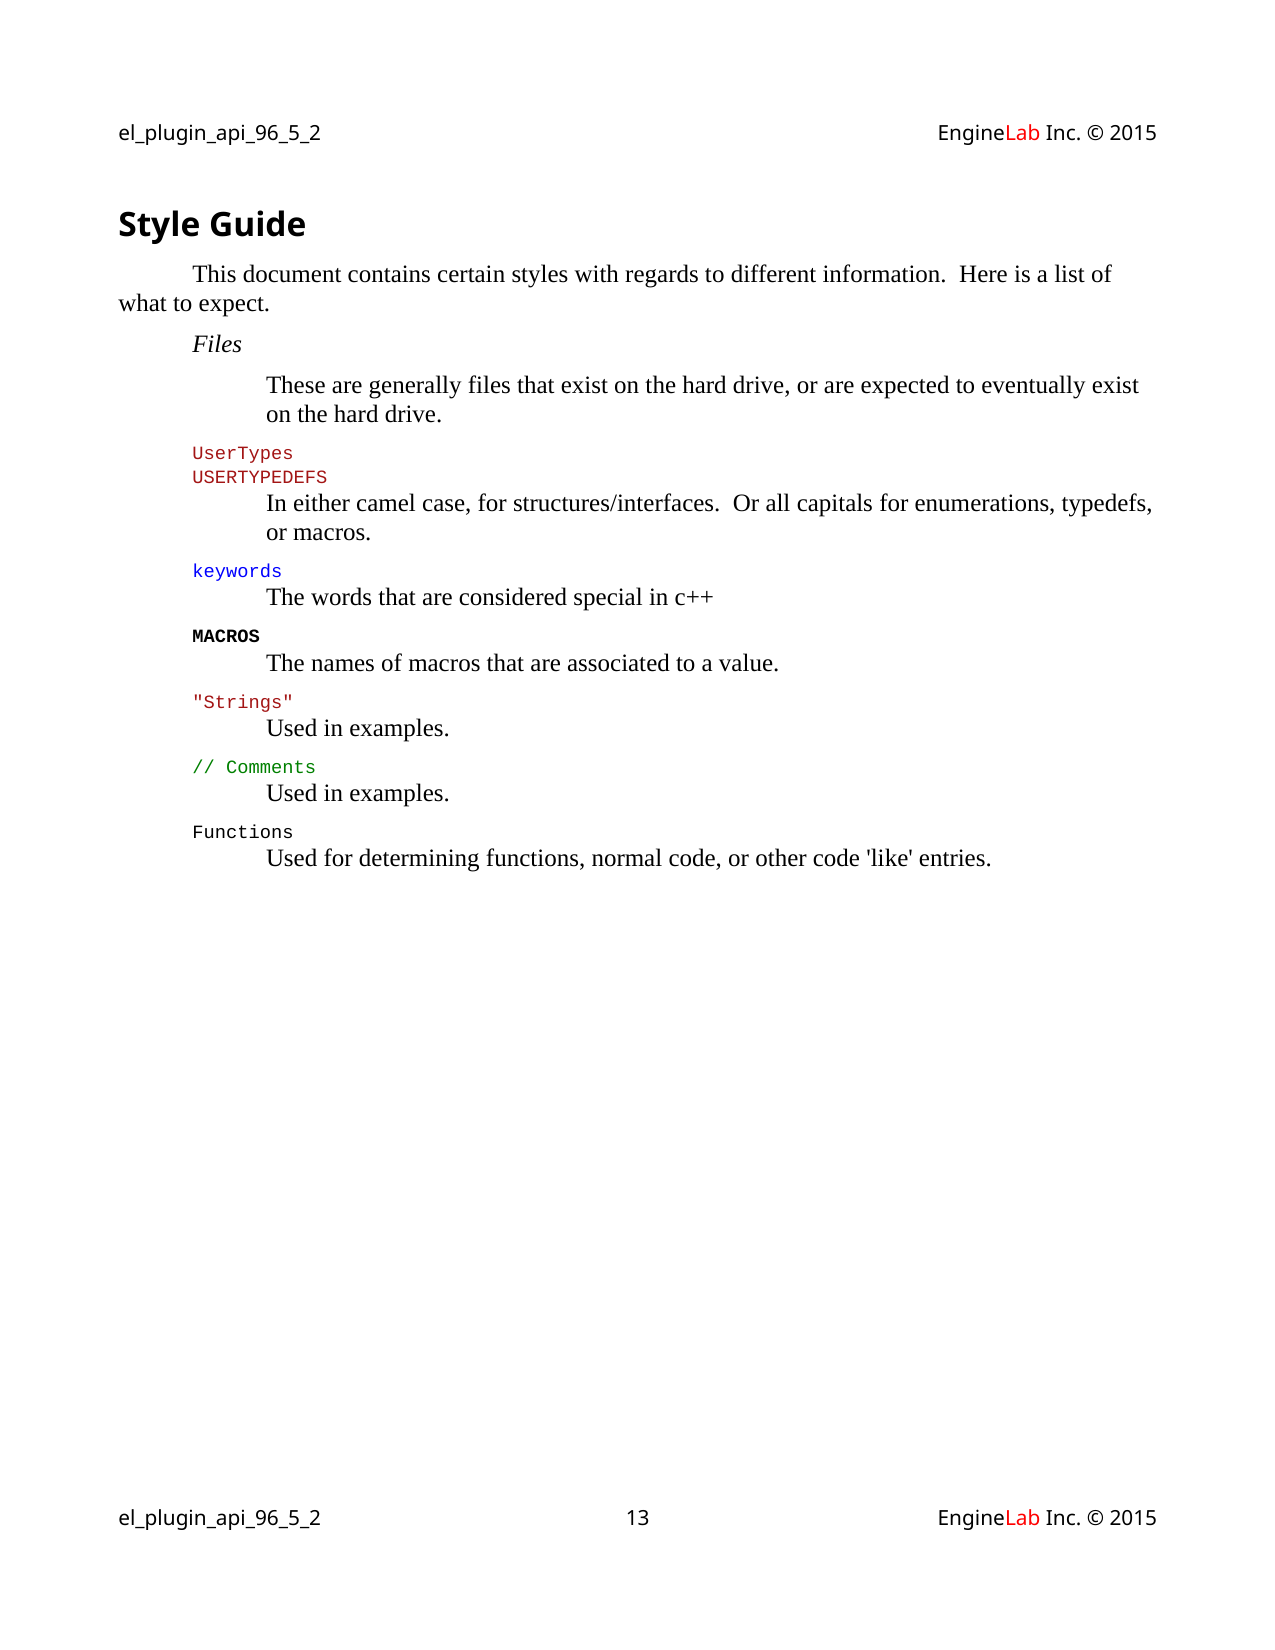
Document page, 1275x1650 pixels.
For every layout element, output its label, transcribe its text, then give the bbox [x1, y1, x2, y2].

subtitle Style Guide [118, 201, 1157, 247]
text Used in examples. [118, 778, 1157, 807]
text The names of macros that are associated to a value. [118, 648, 1157, 676]
text These are generally files that exist on the hard drive, or are expected to eventually exist on the hard drive. [118, 371, 1157, 428]
text keywords [118, 558, 1157, 582]
text Used in examples. [118, 713, 1157, 742]
text "Strings" [118, 689, 1157, 713]
text This document contains certain styles with regards to different information. Here is a list of what to expect. [118, 259, 1157, 317]
text In either camel case, for structures/interfaces. Or all capitals for enumerations, typedefs, or macros. [118, 488, 1157, 546]
text The words that are considered special in c++ [118, 582, 1157, 611]
text UserTypes [118, 441, 1157, 464]
text Files [118, 329, 1157, 358]
text MACROS [118, 624, 1157, 648]
text Functions [118, 819, 1157, 843]
text Used for determining functions, normal code, or other code 'like' entries. [118, 843, 1157, 872]
text USERTYPEDEFS [118, 464, 1157, 488]
text // Comments [118, 754, 1157, 778]
